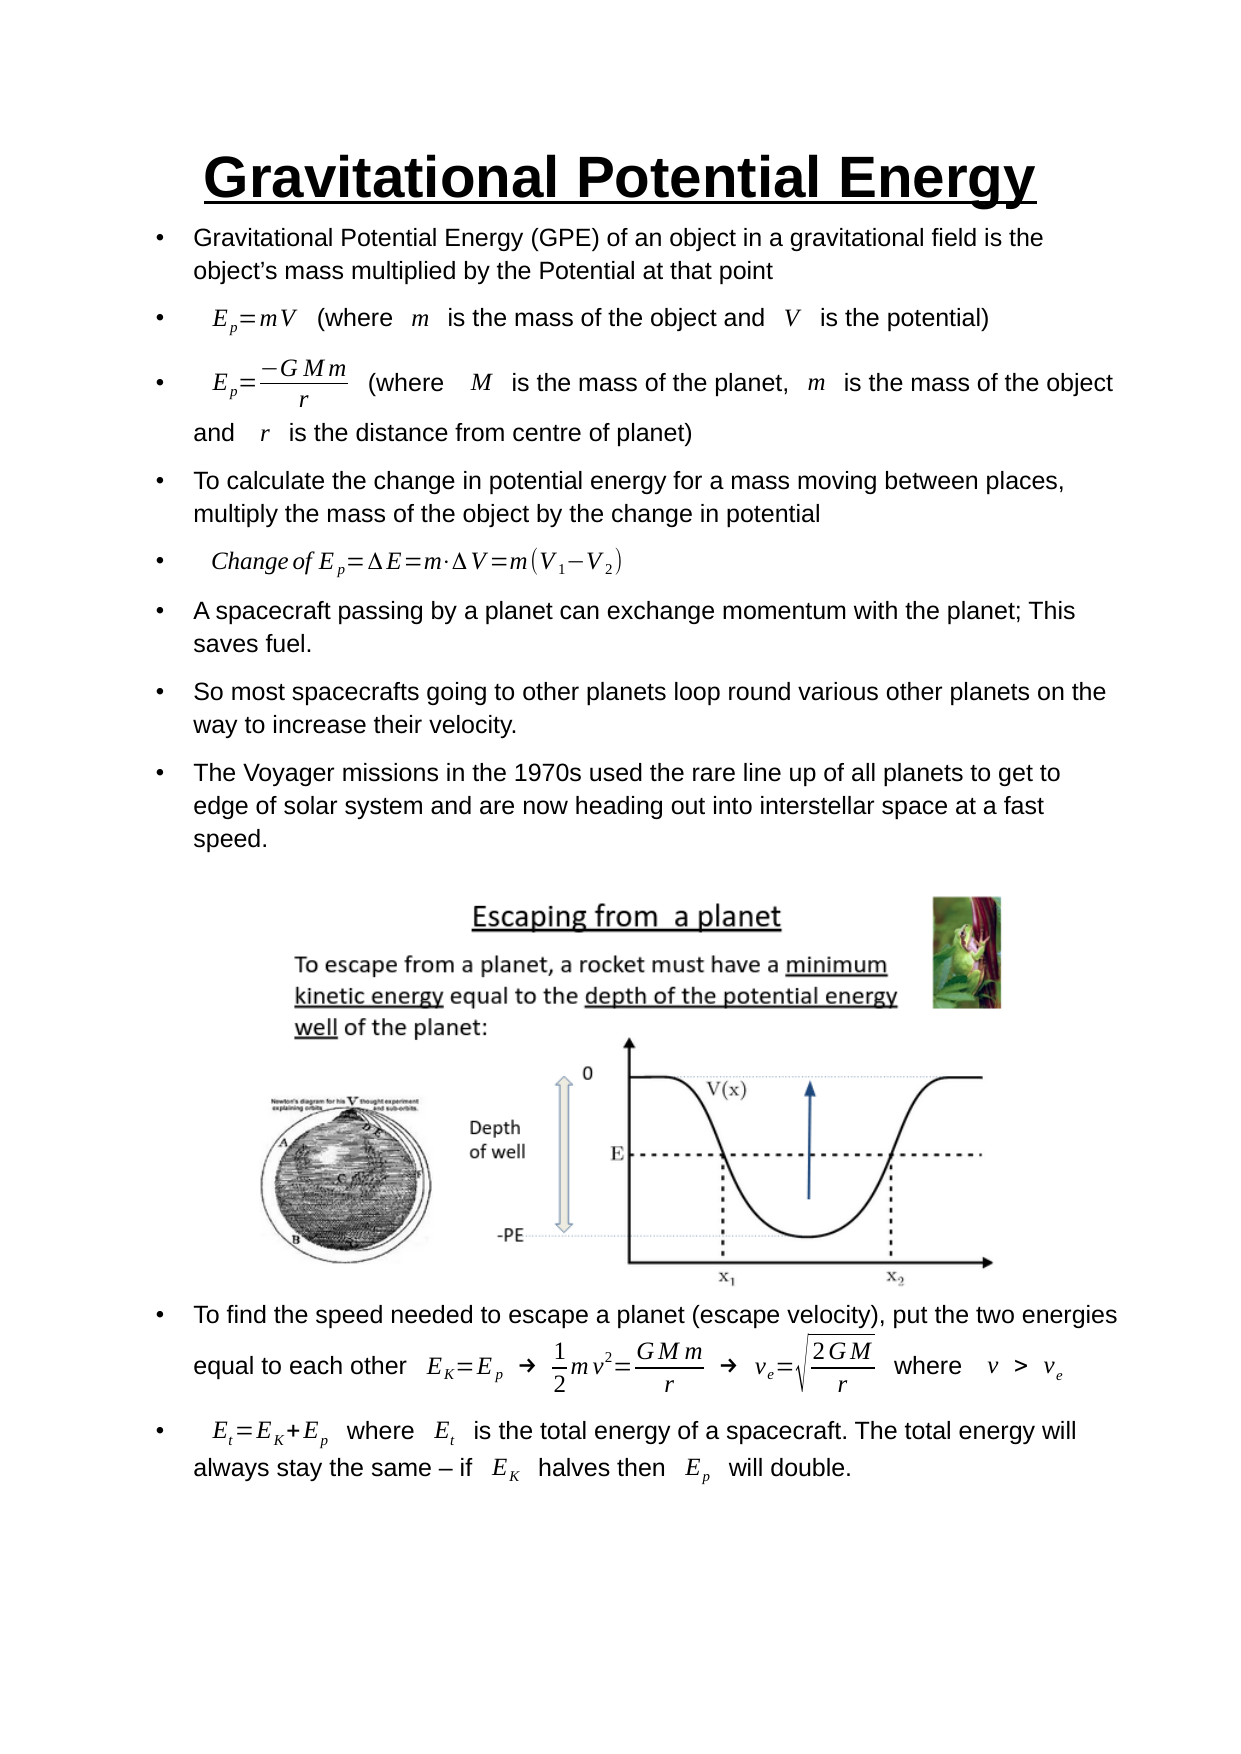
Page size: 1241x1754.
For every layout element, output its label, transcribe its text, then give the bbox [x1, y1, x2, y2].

list (where is the mass of the planet,is the mass of the object and is the distance from centre of planet) [156, 355, 1122, 447]
list To find the speed needed to escape a planet (escape velocity), put the two energies equal to each otherwhere [156, 871, 1122, 1397]
list To calculate the change in potential energy for a mass moving between places, multiply the mass of the object by the change in potential [156, 466, 1122, 527]
picture [233, 871, 1007, 1296]
list Gravitational Potential Energy (GPE) of an object in a gravitational field is the object’s mass multiplied by the Potential at that point [156, 223, 1122, 284]
list The Voyager missions in the 1970s used the rare line up of all planets to get to edge of solar system and are now heading out into interstellar space at a fast speed. [156, 758, 1122, 853]
list A spacecraft passing by a planet can exchange momentum with the planet; This saves fuel. [156, 596, 1122, 658]
title Gravitational Potential Energy [118, 143, 1122, 210]
list (whereis the mass of the object andis the potential) [156, 303, 1122, 336]
list So most spacecrafts going to other planets loop round various other planets on the way to increase their velocity. [156, 677, 1122, 739]
list whereis the total energy of a spacecraft. The total energy will always stay the same – ifhalves thenwill double. [156, 1416, 1122, 1485]
